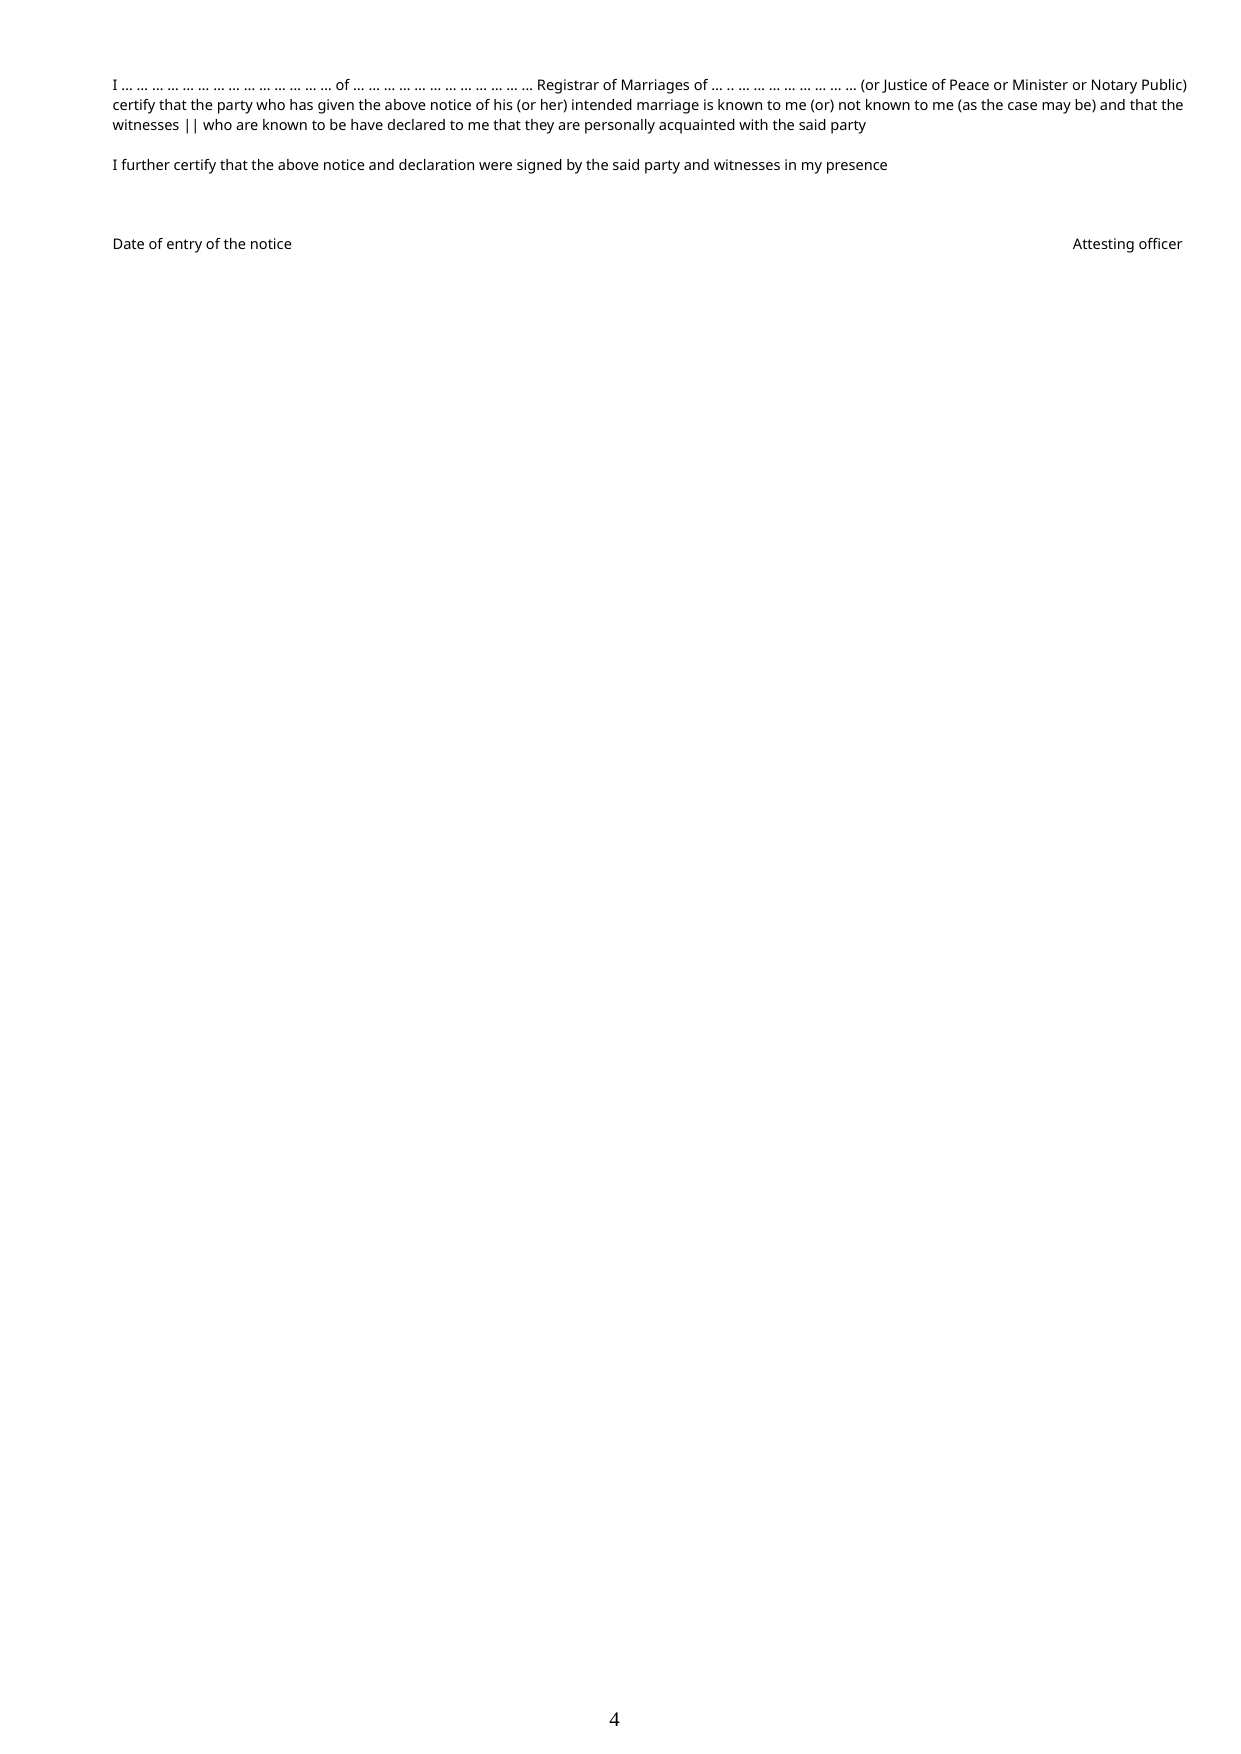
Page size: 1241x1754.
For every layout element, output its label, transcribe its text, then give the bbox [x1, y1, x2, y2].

text I … … … … … … … … … … … … … … of … … … … … … … … … … … … Registrar of Marriages of … .. … … … … … … … … (or Justice of Peace or Minister or Notary Public) certify that the party who has given the above notice of his (or her) intended marriage is known to me (or) not known to me (as the case may be) and that the witnesses || who are known to be have declared to me that they are personally acquainted with the said party [112, 75, 1203, 135]
text I further certify that the above notice and declaration were signed by the said party and witnesses in my presence [112, 154, 1203, 174]
text Date of entry of the notice Attesting officer [112, 234, 1203, 254]
